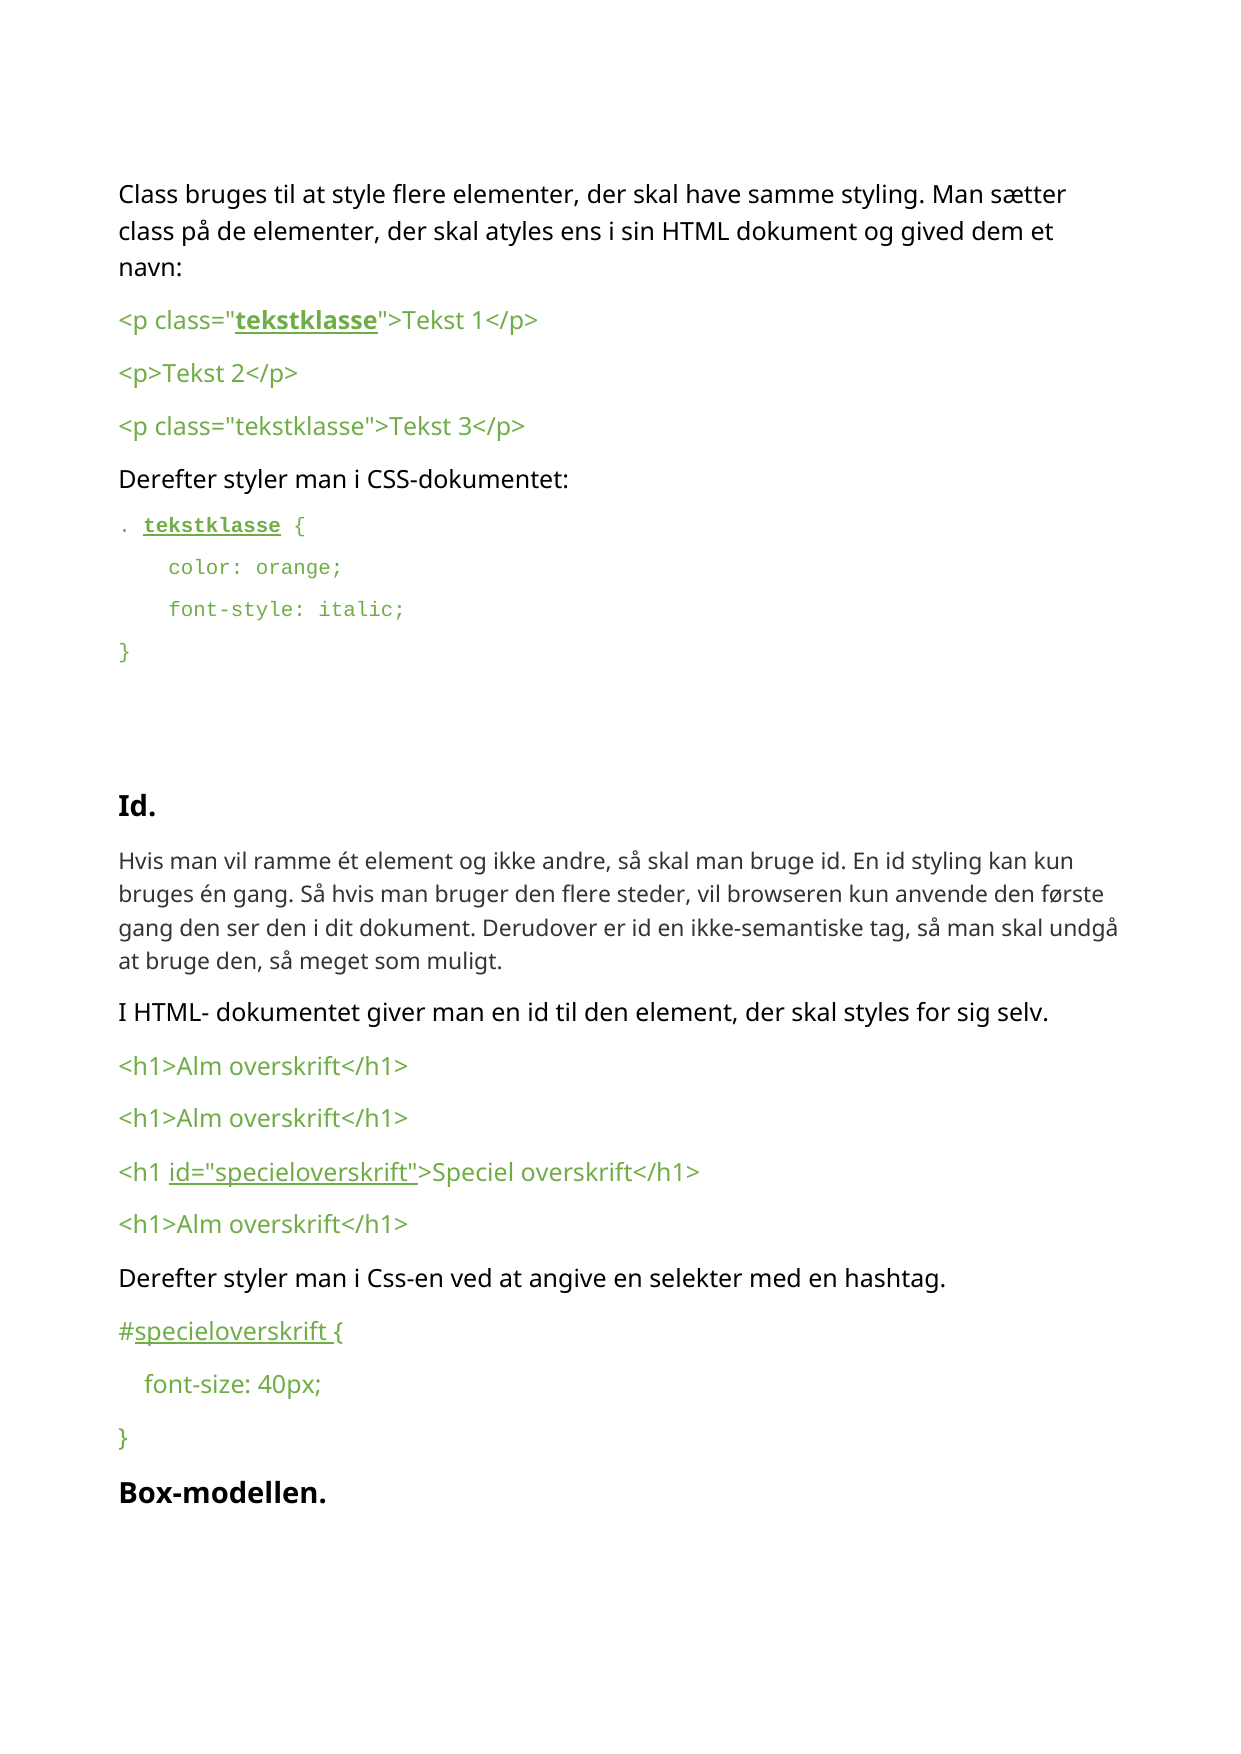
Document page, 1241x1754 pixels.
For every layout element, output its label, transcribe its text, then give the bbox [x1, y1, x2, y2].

text <h1>Alm overskrift</h1> [118, 1207, 1122, 1241]
text <h1>Alm overskrift</h1> [118, 1101, 1122, 1135]
text <h1>Alm overskrift</h1> [118, 1048, 1122, 1082]
text Derefter styler man i CSS-dokumentet: [118, 462, 1122, 496]
text font-size: 40px; [118, 1366, 1122, 1400]
text . tekstklasse { [118, 515, 1122, 539]
text } [118, 1419, 1122, 1453]
text <p class="tekstklasse">Tekst 1</p> [118, 303, 1122, 337]
text <p>Tekst 2</p> [118, 356, 1122, 390]
text Box-modellen. [118, 1472, 1122, 1512]
text #specieloverskrift { [118, 1313, 1122, 1347]
text I HTML- dokumentet giver man en id til den element, der skal styles for sig selv. [118, 995, 1122, 1029]
text font-style: italic; [118, 599, 1122, 622]
text Derefter styler man i Css-en ved at angive en selekter med en hashtag. [118, 1260, 1122, 1294]
text <h1 id="specieloverskrift">Speciel overskrift</h1> [118, 1154, 1122, 1188]
text color: orange; [118, 557, 1122, 581]
text Id. [118, 786, 1122, 825]
text Class bruges til at style flere elementer, der skal have samme styling. Man sætter class på de elementer, der skal atyles ens i sin HTML dokument og gived dem et navn: [118, 177, 1122, 284]
text <p class="tekstklasse">Tekst 3</p> [118, 409, 1122, 443]
text Hvis man vil ramme ét element og ikke andre, så skal man bruge id. En id styling kan kun bruges én gang. Så hvis man bruger den flere steder, vil browseren kun anvende den første gang den ser den i dit dokument. Derudover er id en ikke-semantiske tag, så man skal undgå at bruge den, så meget som muligt. [118, 845, 1122, 976]
text } [118, 641, 1122, 664]
